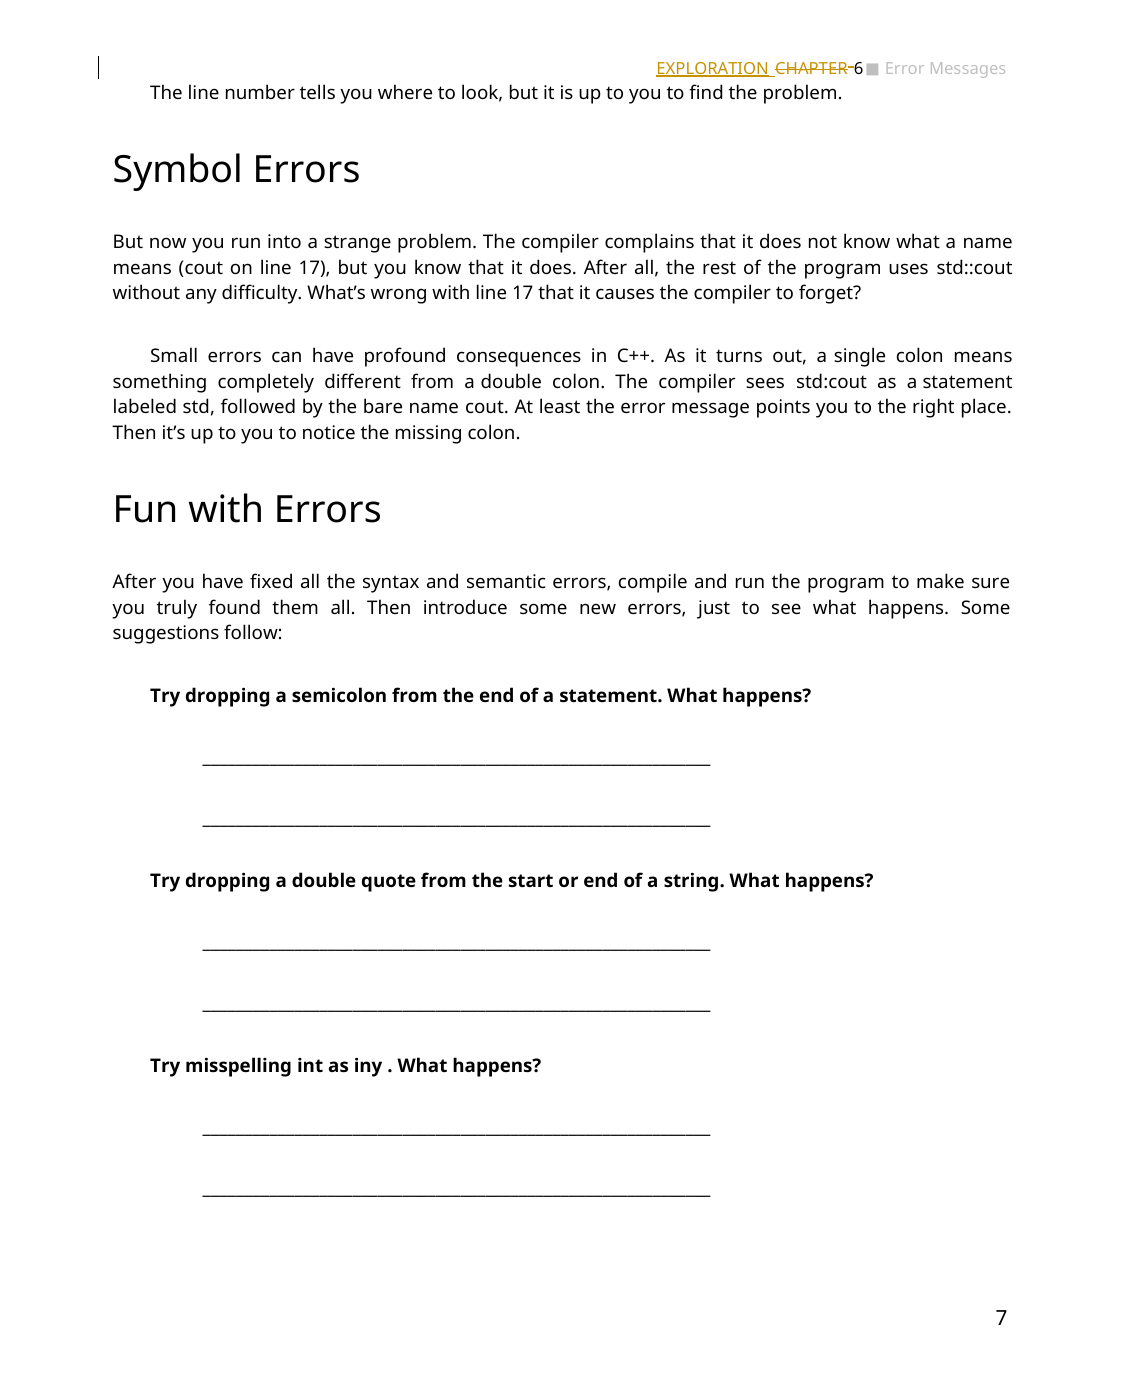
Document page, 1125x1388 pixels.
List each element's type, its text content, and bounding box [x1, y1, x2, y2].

list _____________________________________________________________ [202, 989, 1012, 1015]
text Try misspelling int as iny . What happens? [112, 1052, 1012, 1078]
list _____________________________________________________________ [202, 804, 1012, 830]
subtitle Fun with Errors [112, 482, 1012, 533]
text After you have fixed all the syntax and semantic errors, compile and run the program to make sure you truly found them all. Then introduce some new errors, just to see what happens. Some suggestions follow: [112, 568, 1012, 645]
list _____________________________________________________________ [202, 928, 1012, 954]
text Small errors can have profound consequences in C++. As it turns out, a single colon means something completely different from a double colon. The compiler sees std:cout as a statement labeled std, followed by the bare name cout. At least the error message points you to the right place. Then it’s up to you to notice the missing colon. [112, 342, 1012, 444]
text Try dropping a double quote from the start or end of a string. What happens? [112, 867, 1012, 893]
text The line number tells you where to look, but it is up to you to find the problem. [112, 79, 1012, 104]
text But now you run into a strange problem. The compiler complains that it does not know what a name means (cout on line 17), but you know that it does. After all, the rest of the program uses std::cout without any difficulty. What’s wrong with line 17 that it causes the compiler to forget? [112, 228, 1012, 305]
text Try dropping a semicolon from the end of a statement. What happens? [112, 683, 1012, 708]
list _____________________________________________________________ [202, 1174, 1012, 1200]
list _____________________________________________________________ [202, 743, 1012, 769]
subtitle Symbol Errors [112, 142, 1012, 193]
list _____________________________________________________________ [202, 1113, 1012, 1139]
